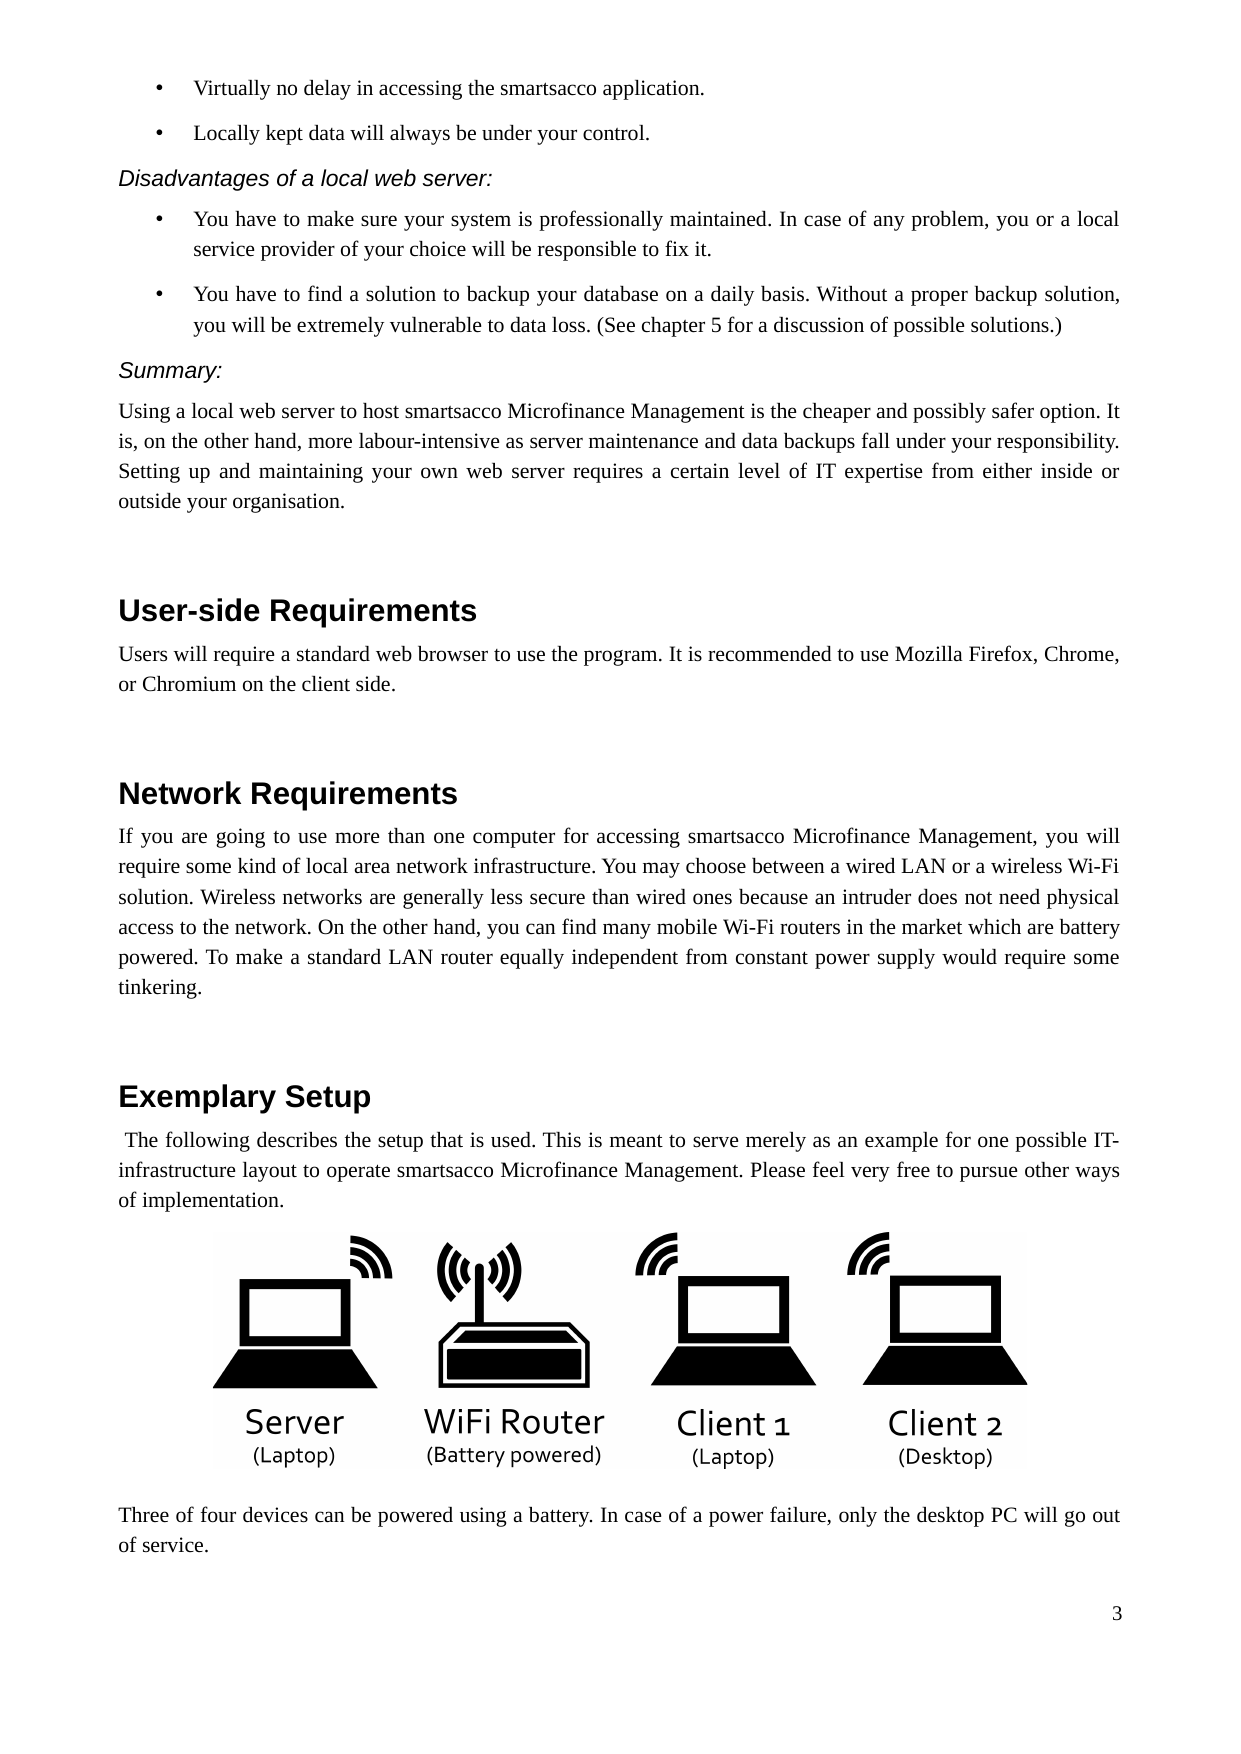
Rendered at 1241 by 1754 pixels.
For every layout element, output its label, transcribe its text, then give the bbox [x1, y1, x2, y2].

text Using a local web server to host smartsacco Microfinance Management is the cheaper and possibly safer option. It is, on the other hand, more labour-intensive as server maintenance and data backups fall under your responsibility. Setting up and maintaining your own web server requires a certain level of IT expertise from either inside or outside your organisation. [118, 398, 1122, 513]
subtitle Exemplary Setup [118, 1078, 1122, 1114]
text The following describes the setup that is used. This is meant to serve merely as an example for one possible IT-infrastructure layout to operate smartsacco Microfinance Management. Please feel very free to pursue other ways of implementation. [118, 1127, 1122, 1212]
text If you are going to use more than one computer for accessing smartsacco Microfinance Management, you will require some kind of local area network infrastructure. You may choose between a wired LAN or a wireless Wi-Fi solution. Wireless networks are generally less secure than wired ones because an intruder does not need physical access to the network. On the other hand, you can find many mobile Wi-Fi routers in the market which are battery powered. To make a standard LAN router equally independent from constant power supply would require some tinkering. [118, 823, 1122, 999]
list Virtually no delay in accessing the smartsacco application. [156, 75, 1122, 100]
text Users will require a standard web browser to use the program. It is recommended to use Mozilla Firefox, Chrome, or Chromium on the client side. [118, 641, 1122, 696]
subtitle Network Requirements [118, 775, 1122, 811]
list You have to find a solution to backup your database on a daily basis. Without a proper backup solution, you will be extremely vulnerable to data loss. (See chapter 5 for a discussion of possible solutions.) [156, 281, 1122, 337]
text Three of four devices can be powered using a battery. In case of a power failure, only the desktop PC will go out of service. [118, 1502, 1122, 1558]
text Disadvantages of a local web server: [118, 165, 1122, 191]
text Summary: [118, 357, 1122, 383]
subtitle User-side Requirements [118, 592, 1122, 628]
list You have to make sure your system is professionally maintained. In case of any problem, you or a local service provider of your choice will be responsible to fix it. [156, 206, 1122, 262]
list Locally kept data will always be under your control. [156, 120, 1122, 145]
